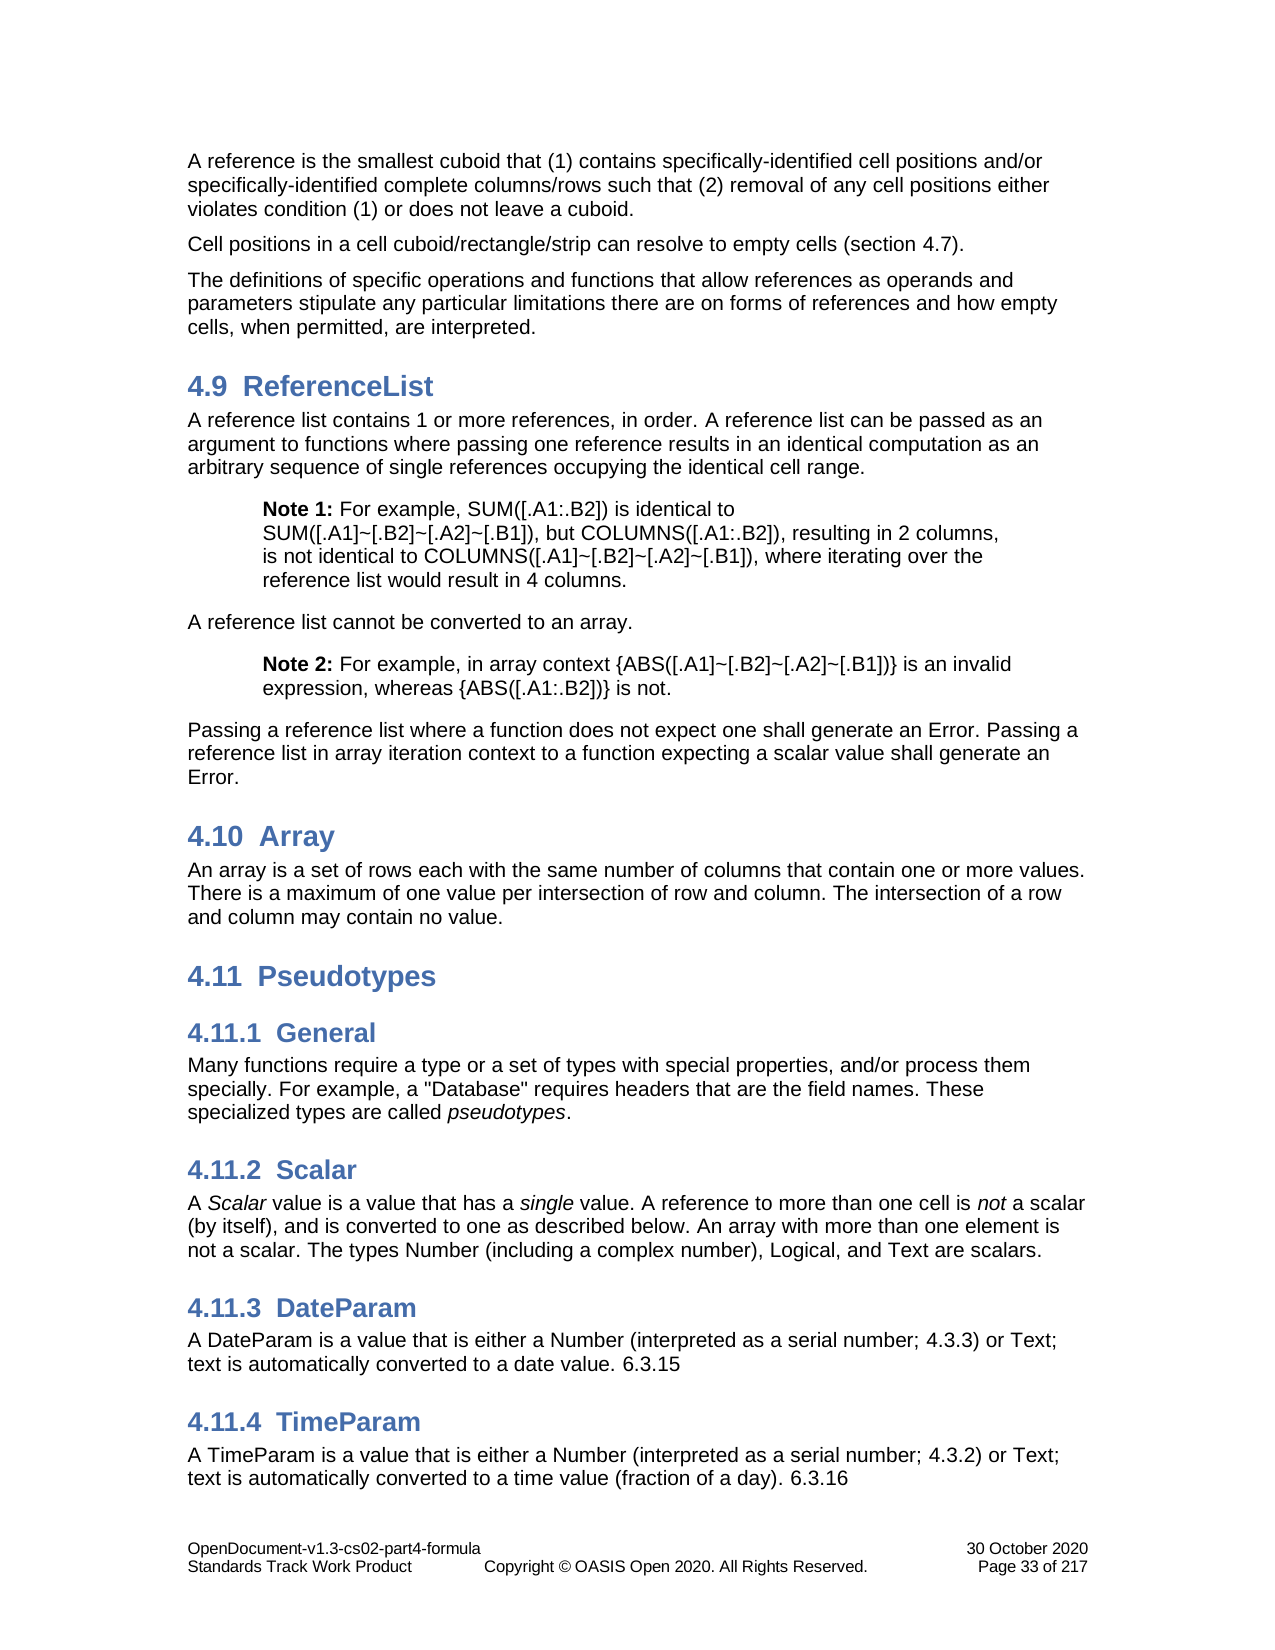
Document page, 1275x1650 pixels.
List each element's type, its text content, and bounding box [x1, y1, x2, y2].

text Note 1: For example, SUM([.A1:.B2]) is identical to SUM([.A1]~[.B2]~[.A2]~[.B1]), but COLUMNS([.A1:.B2]), resulting in 2 columns, is not identical to COLUMNS([.A1]~[.B2]~[.A2]~[.B1]), where iterating over the reference list would result in 4 columns. [262, 498, 1013, 592]
subtitle General [187, 1017, 1088, 1047]
subtitle TimeParam [187, 1407, 1088, 1437]
subtitle Scalar [187, 1155, 1088, 1185]
subtitle ReferenceList [187, 370, 1088, 402]
text A Scalar value is a value that has a single value. A reference to more than one cell is not a scalar (by itself), and is converted to one as described below. An array with more than one element is not a scalar. The types Number (including a complex number), Logical, and Text are scalars. [187, 1191, 1088, 1262]
text A reference list contains 1 or more references, in order. A reference list can be passed as an argument to functions where passing one reference results in an identical computation as an arbitrary sequence of single references occupying the identical cell range. [187, 408, 1088, 479]
text An array is a set of rows each with the same number of columns that contain one or more values. There is a maximum of one value per intersection of row and column. The intersection of a row and column may contain no value. [187, 858, 1088, 929]
text Note 2: For example, in array context {ABS([.A1]~[.B2]~[.A2]~[.B1])} is an invalid expression, whereas {ABS([.A1:.B2])} is not. [262, 652, 1013, 699]
text Many functions require a type or a set of types with special properties, and/or process them specially. For example, a "Database" requires headers that are the field names. These specialized types are called pseudotypes. [187, 1053, 1088, 1124]
subtitle DateParam [187, 1293, 1088, 1323]
text Passing a reference list where a function does not expect one shall generate an Error. Passing a reference list in array iteration context to a function expecting a scalar value shall generate an Error. [187, 718, 1088, 789]
subtitle Array [187, 820, 1088, 852]
subtitle Pseudotypes [187, 960, 1088, 992]
text A DateParam is a value that is either a Number (interpreted as a serial number; 4.3.3) or Text; text is automatically converted to a date value. 6.3.15 [187, 1329, 1088, 1376]
text A reference list cannot be converted to an array. [187, 610, 1088, 634]
text Cell positions in a cell cuboid/rectangle/strip can resolve to empty cells (section 4.7). [187, 233, 1088, 256]
text A TimeParam is a value that is either a Number (interpreted as a serial number; 4.3.2) or Text; text is automatically converted to a time value (fraction of a day). 6.3.16 [187, 1443, 1088, 1490]
text A reference is the smallest cuboid that (1) contains specifically-identified cell positions and/or specifically-identified complete columns/rows such that (2) removal of any cell positions either violates condition (1) or does not leave a cuboid. [187, 150, 1088, 221]
text The definitions of specific operations and functions that allow references as operands and parameters stipulate any particular limitations there are on forms of references and how empty cells, when permitted, are interpreted. [187, 268, 1088, 339]
